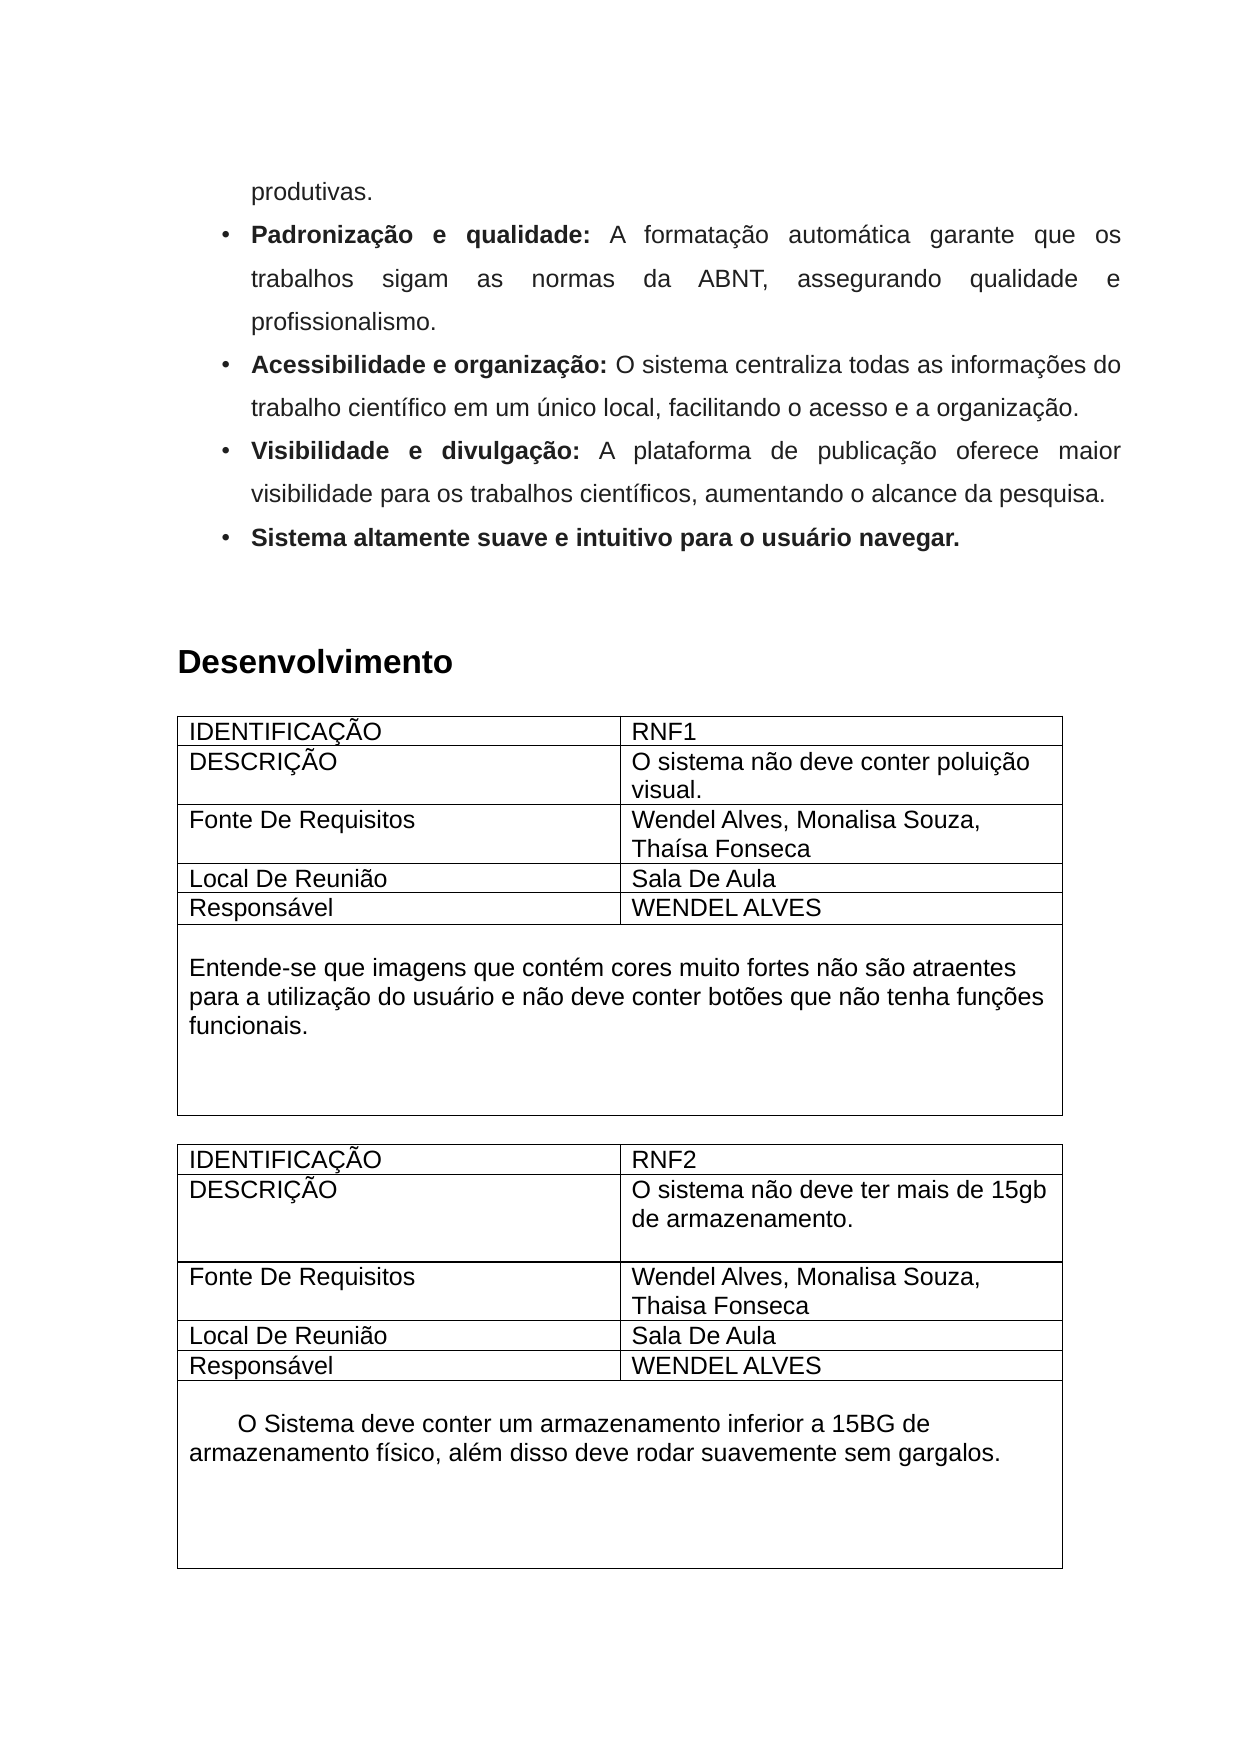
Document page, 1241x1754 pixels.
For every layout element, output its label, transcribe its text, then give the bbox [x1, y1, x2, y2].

list Acessibilidade e organização: O sistema centraliza todas as informações do trabalho científico em um único local, facilitando o acesso e a organização. [221, 350, 1122, 422]
list Sistema altamente suave e intuitivo para o usuário navegar. [221, 522, 1122, 551]
table_cell O sistema não deve ter mais de 15gb de armazenamento. [621, 1175, 1062, 1261]
list Padronização e qualidade: A formatação automática garante que os trabalhos sigam as normas da ABNT, assegurando qualidade e profissionalismo. [221, 220, 1122, 335]
table_cell WENDEL ALVES [621, 1351, 1062, 1379]
table_cell Fonte De Requisitos [178, 1263, 620, 1320]
table_cell Sala De Aula [621, 1321, 1062, 1350]
table_cell O sistema não deve conter poluição visual. [621, 746, 1062, 804]
table_cell Local De Reunião [178, 864, 620, 892]
table_cell Local De Reunião [178, 1321, 620, 1350]
table_cell Responsável [178, 1351, 620, 1379]
table_cell Wendel Alves, Monalisa Souza, Thaísa Fonseca [621, 805, 1062, 862]
list produtivas. [221, 177, 1122, 206]
table_header RNF1 [621, 717, 1062, 745]
table_cell O Sistema deve conter um armazenamento inferior a 15BG de armazenamento físico, além disso deve rodar suavemente sem gargalos. [178, 1381, 1062, 1567]
table_cell Responsável [178, 893, 620, 923]
table_cell Fonte De Requisitos [178, 805, 620, 862]
subtitle Desenvolvimento [177, 642, 1122, 681]
list Visibilidade e divulgação: A plataforma de publicação oferece maior visibilidade para os trabalhos científicos, aumentando o alcance da pesquisa. [221, 436, 1122, 508]
table_cell DESCRIÇÃO [178, 1175, 620, 1261]
table_cell Sala De Aula [621, 864, 1062, 892]
table_cell WENDEL ALVES [621, 893, 1062, 923]
table_cell Entende-se que imagens que contém cores muito fortes não são atraentes para a utilização do usuário e não deve conter botões que não tenha funções funcionais. [178, 925, 1062, 1114]
table_cell DESCRIÇÃO [178, 746, 620, 804]
table_header IDENTIFICAÇÃO [178, 717, 620, 745]
table_cell Wendel Alves, Monalisa Souza, Thaisa Fonseca [621, 1263, 1062, 1320]
table_header RNF2 [621, 1145, 1062, 1174]
table_header IDENTIFICAÇÃO [178, 1145, 620, 1174]
